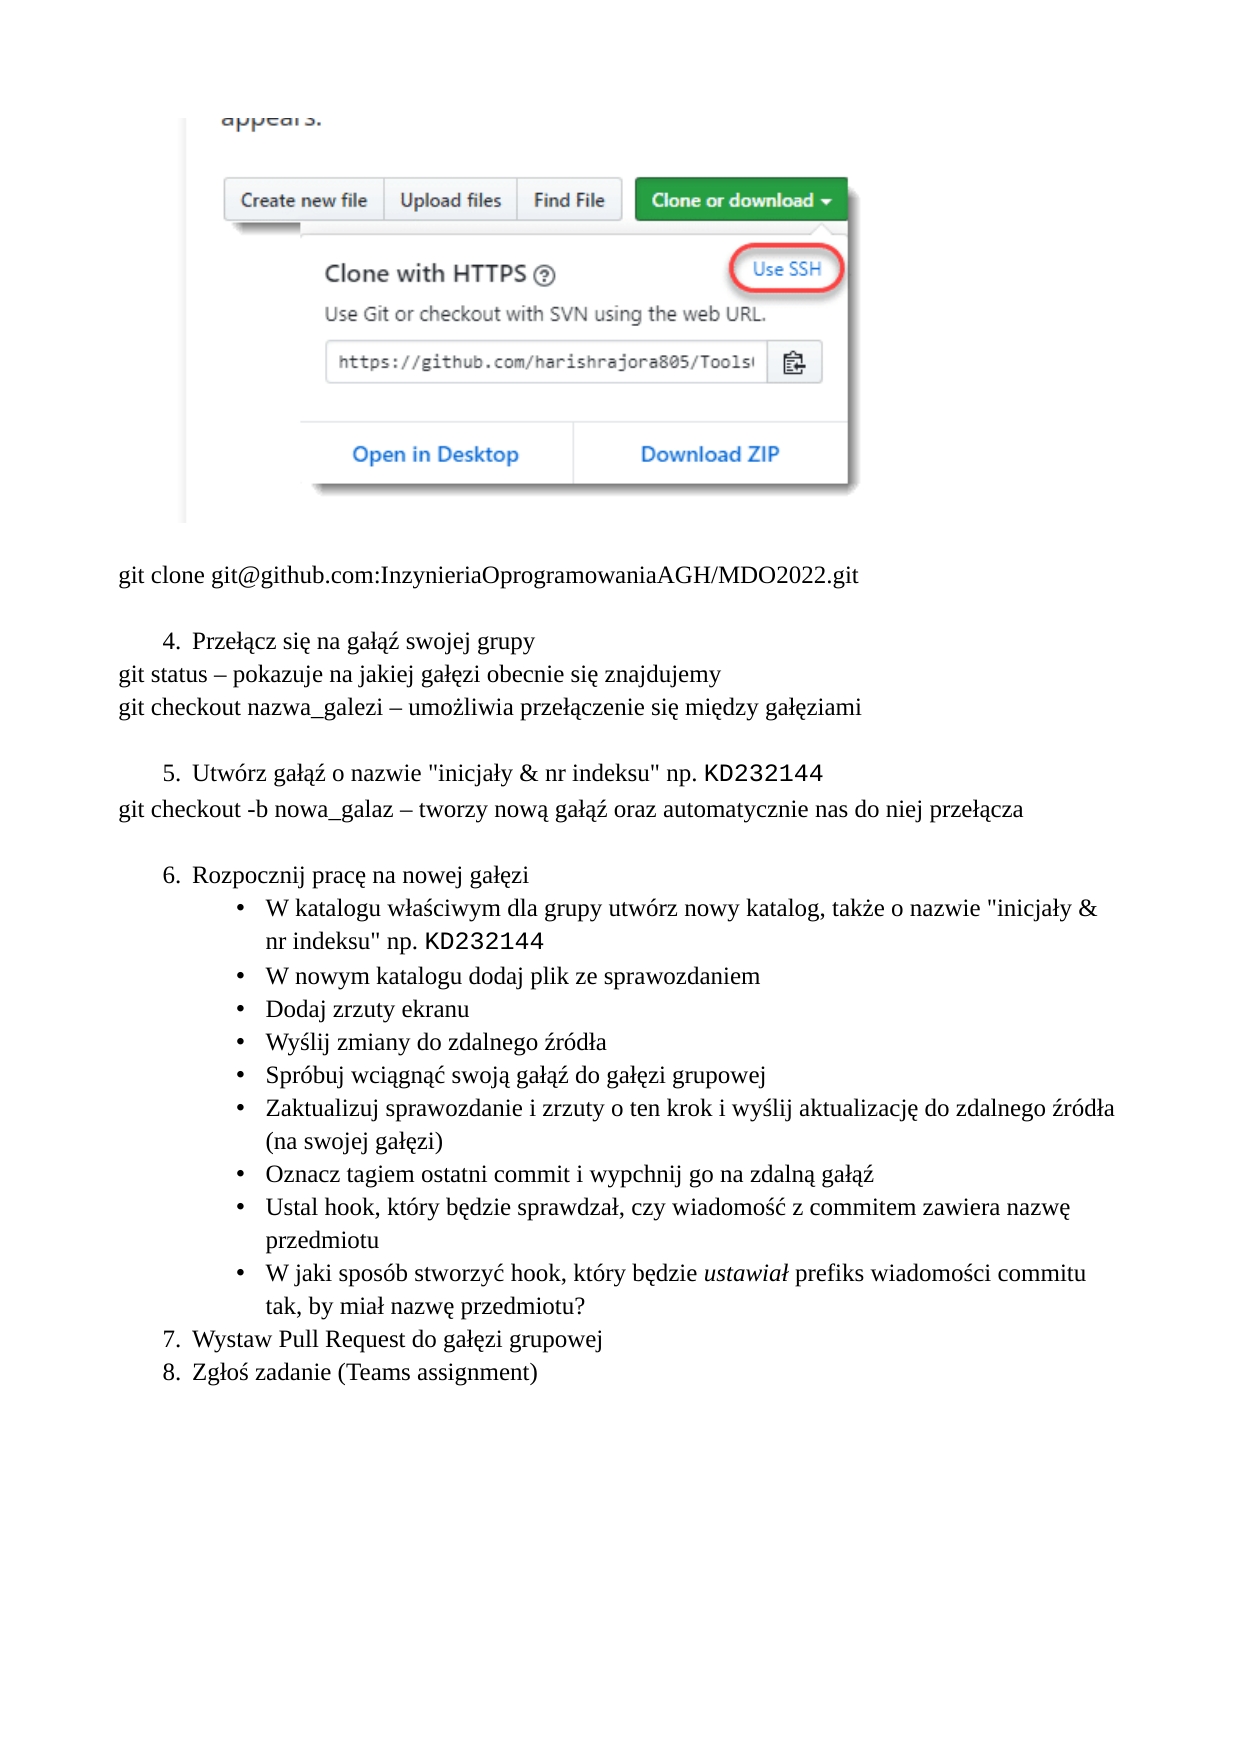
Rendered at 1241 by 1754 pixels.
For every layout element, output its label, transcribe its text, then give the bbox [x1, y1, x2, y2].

picture [177, 118, 1064, 523]
text git clone git@github.com:InzynieriaOprogramowaniaAGH/MDO2022.git [118, 560, 1122, 589]
list Ustal hook, który będzie sprawdzał, czy wiadomość z commitem zawiera nazwę przedmiotu [236, 1192, 1122, 1254]
text git status – pokazuje na jakiej gałęzi obecnie się znajdujemy [118, 659, 1122, 688]
list Rozpocznij pracę na nowej gałęzi [162, 860, 1122, 888]
list Spróbuj wciągnąć swoją gałąź do gałęzi grupowej [236, 1060, 1122, 1089]
list Oznacz tagiem ostatni commit i wypchnij go na zdalną gałąź [236, 1159, 1122, 1188]
list Zgłoś zadanie (Teams assignment) [162, 1357, 1122, 1386]
list W jaki sposób stworzyć hook, który będzie ustawiał prefiks wiadomości commitu tak, by miał nazwę przedmiotu? [236, 1258, 1122, 1320]
list W nowym katalogu dodaj plik ze sprawozdaniem [236, 961, 1122, 990]
text git checkout -b nowa_galaz – tworzy nową gałąź oraz automatycznie nas do niej przełącza [118, 794, 1122, 822]
list W katalogu właściwym dla grupy utwórz nowy katalog, także o nazwie "inicjały & nr indeksu" np. KD232144 [236, 893, 1122, 957]
list Przełącz się na gałąź swojej grupy [162, 626, 1122, 655]
list Wystaw Pull Request do gałęzi grupowej [162, 1324, 1122, 1353]
list Zaktualizuj sprawozdanie i zrzuty o ten krok i wyślij aktualizację do zdalnego źródła (na swojej gałęzi) [236, 1093, 1122, 1155]
text git checkout nazwa_galezi – umożliwia przełączenie się między gałęziami [118, 692, 1122, 721]
list Dodaj zrzuty ekranu [236, 994, 1122, 1023]
list Utwórz gałąź o nazwie "inicjały & nr indeksu" np. KD232144 [162, 758, 1122, 789]
list Wyślij zmiany do zdalnego źródła [236, 1027, 1122, 1056]
